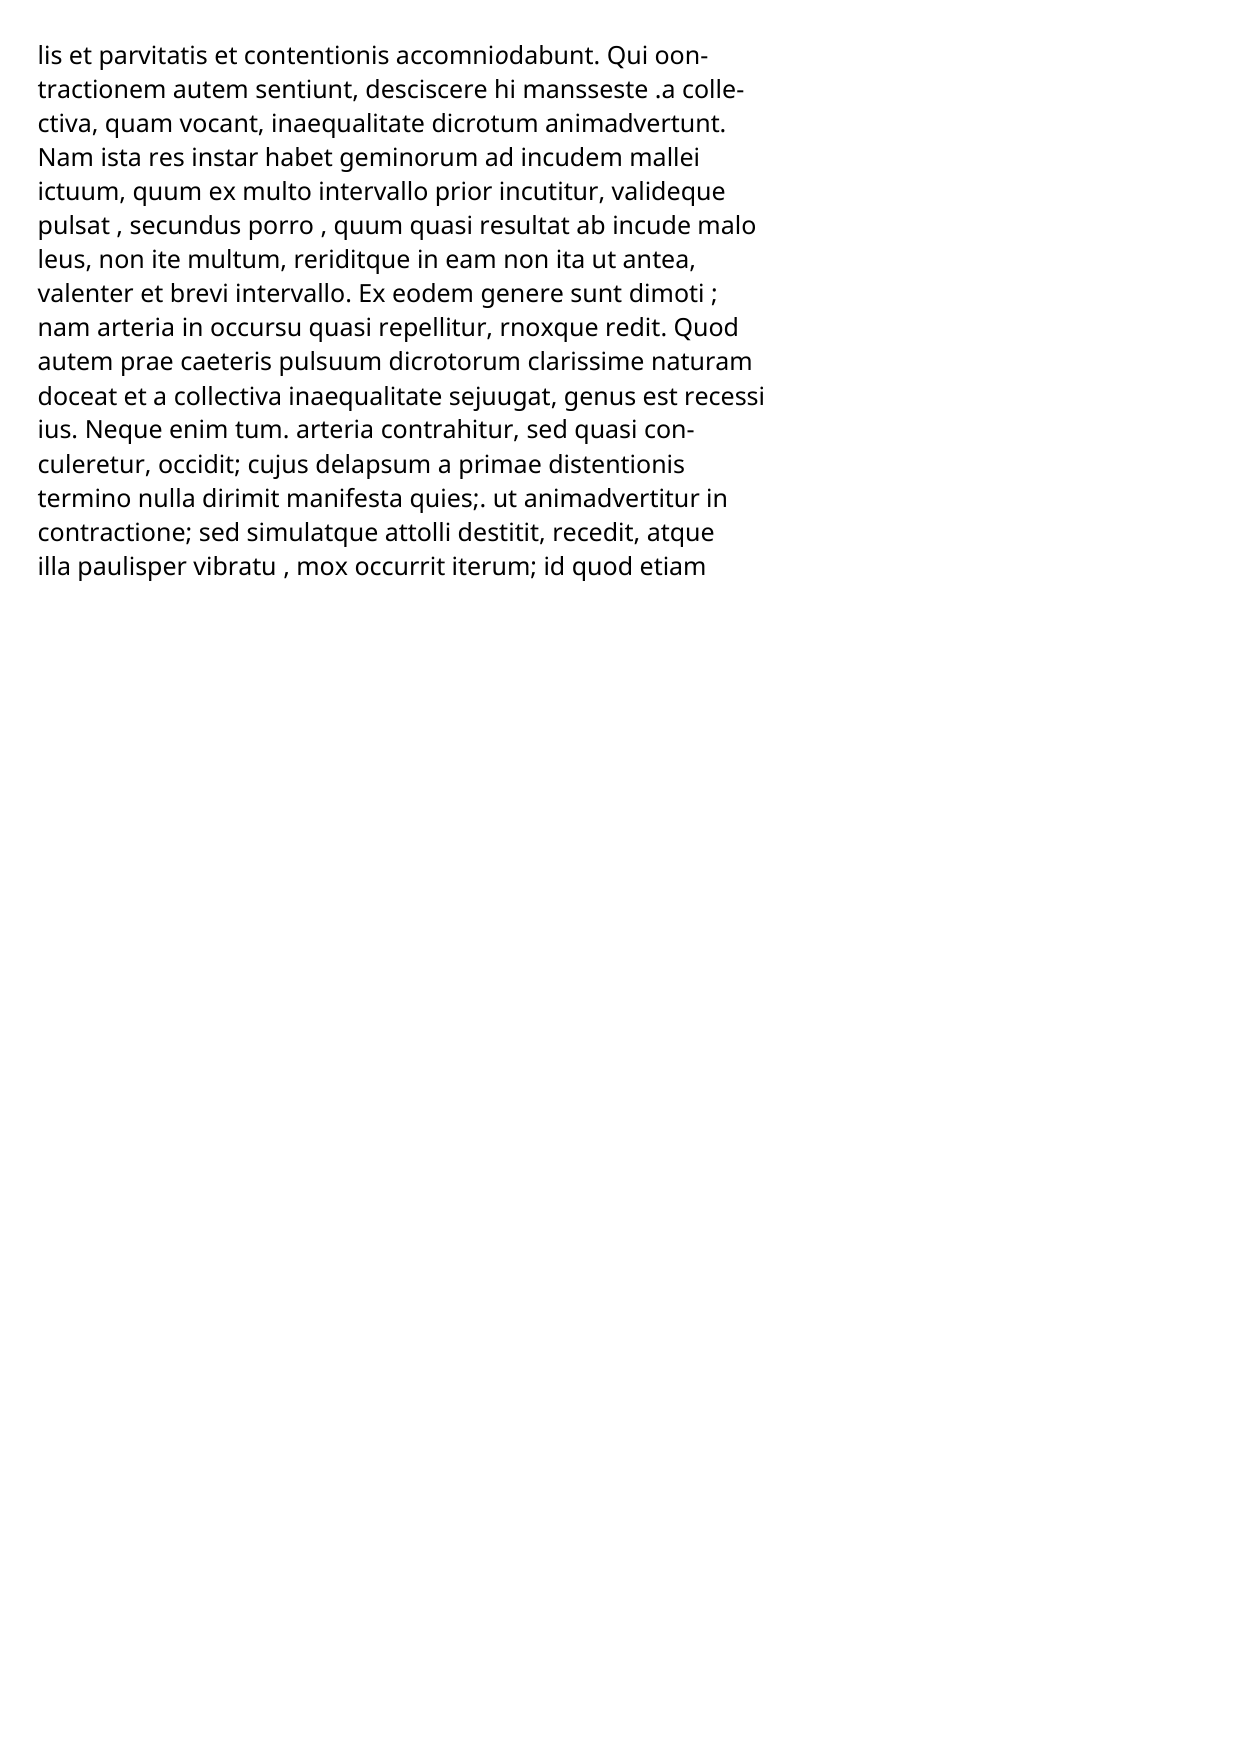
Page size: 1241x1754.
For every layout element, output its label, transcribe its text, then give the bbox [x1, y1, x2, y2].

text lis et parvitatis et contentionis accomniodabunt. Qui oon- tractionem autem sentiunt, desciscere hi mansseste .a colle- ctiva, quam vocant, inaequalitate dicrotum animadvertunt. Nam ista res instar habet geminorum ad incudem mallei ictuum, quum ex multo intervallo prior incutitur, valideque pulsat , secundus porro , quum quasi resultat ab incude malo leus, non ite multum, reriditque in eam non ita ut antea, valenter et brevi intervallo. Ex eodem genere sunt dimoti ; nam arteria in occursu quasi repellitur, rnoxque redit. Quod autem prae caeteris pulsuum dicrotorum clarissime naturam doceat et a collectiva inaequalitate sejuugat, genus est recessi ius. Neque enim tum. arteria contrahitur, sed quasi con- culeretur, occidit; cujus delapsum a primae distentionis termino nulla dirimit manifesta quies;. ut animadvertitur in contractione; sed simulatque attolli destitit, recedit, atque illa paulisper vibratu , mox occurrit iterum; id quod etiam [37, 37, 1203, 582]
